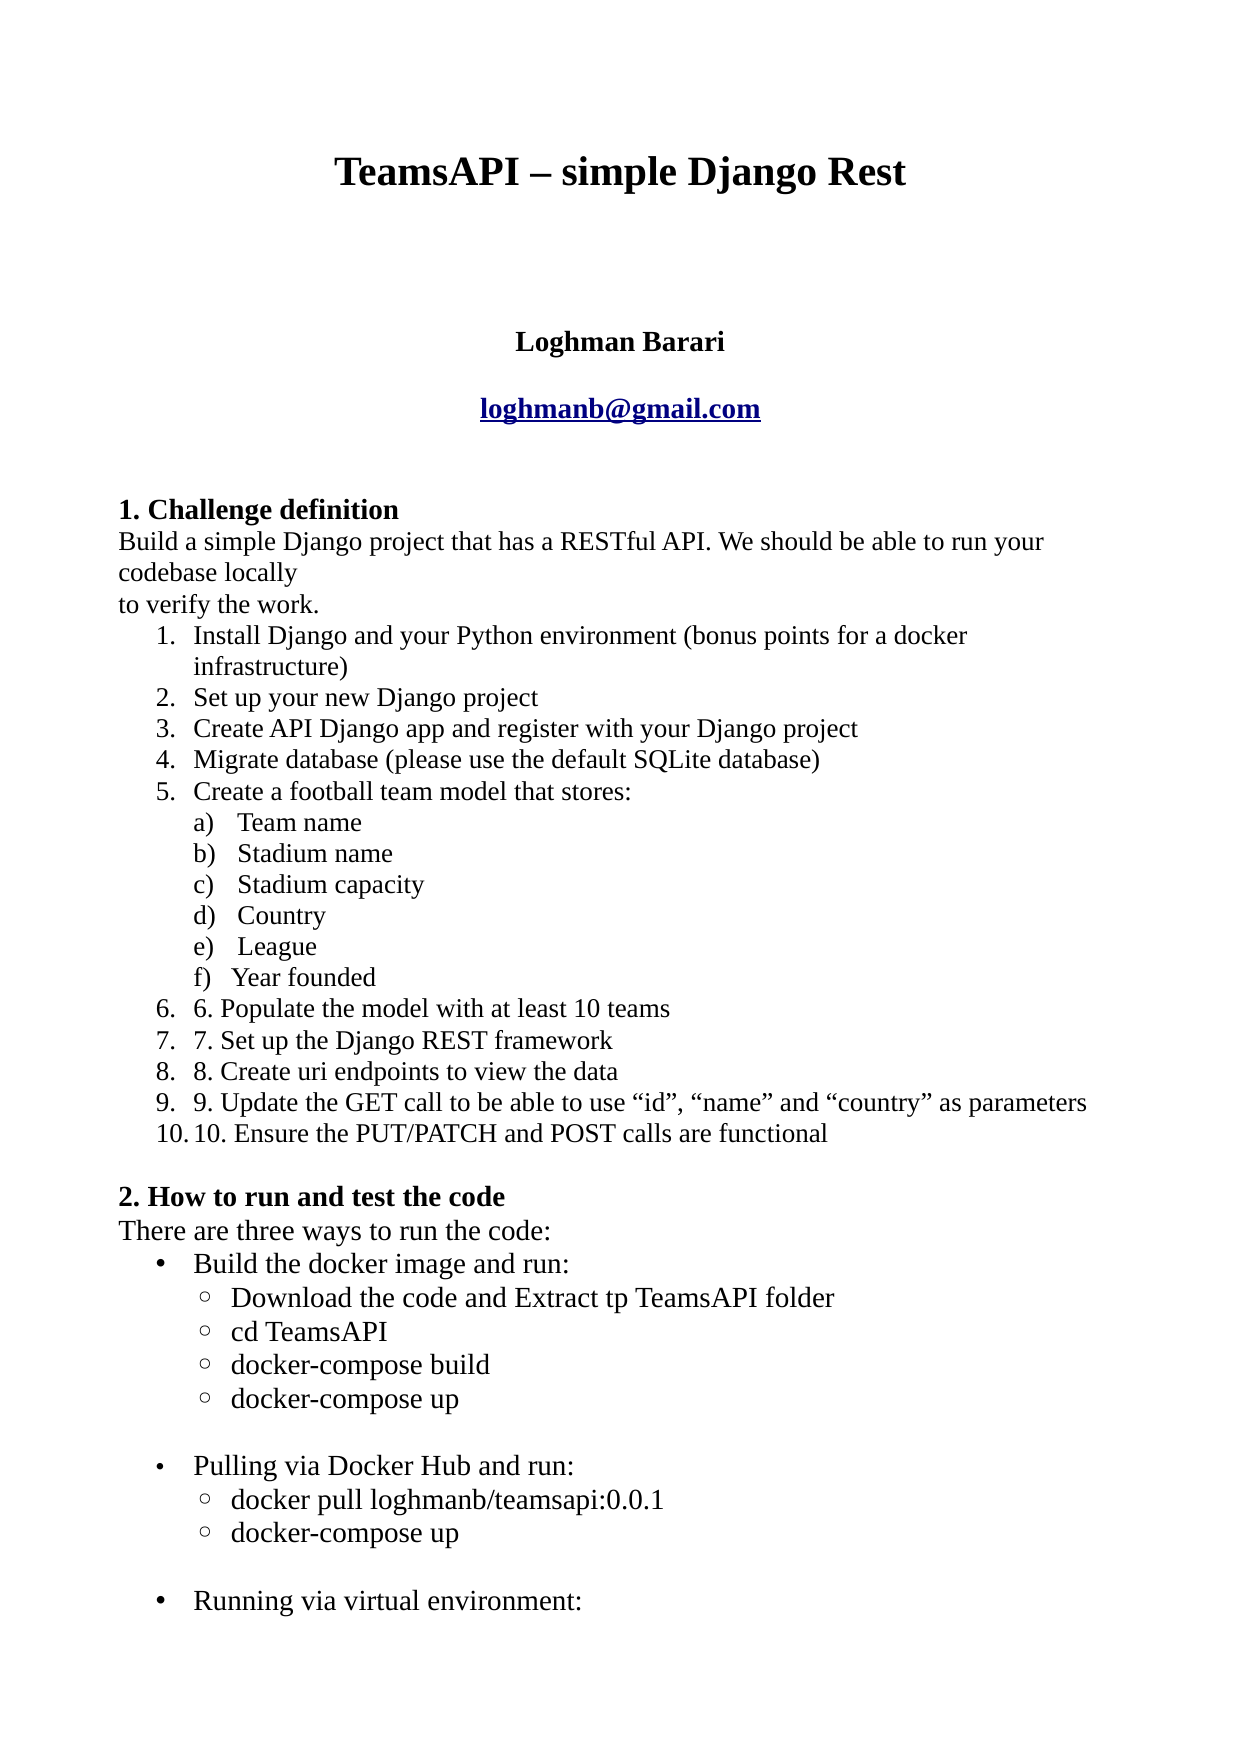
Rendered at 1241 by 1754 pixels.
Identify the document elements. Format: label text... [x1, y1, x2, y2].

list Stadium name [193, 837, 1122, 868]
text 2. How to run and test the code [118, 1179, 1122, 1213]
list Stadium capacity [193, 868, 1122, 899]
list cd TeamsAPI [193, 1314, 1122, 1347]
text TeamsAPI – simple Django Rest [118, 147, 1122, 195]
text loghmanb@gmail.com [118, 391, 1122, 425]
list Team name [193, 806, 1122, 837]
list Migrate database (please use the default SQLite database) [156, 743, 1122, 774]
list Install Django and your Python environment (bonus points for a docker infrastructure) [156, 619, 1122, 681]
text Build a simple Django project that has a RESTful API. We should be able to run your codebase locally [118, 525, 1122, 588]
list 10. Ensure the PUT/PATCH and POST calls are functional [156, 1117, 1122, 1148]
list Year founded [193, 961, 1122, 993]
list docker-compose up [193, 1381, 1122, 1415]
list docker pull loghmanb/teamsapi:0.0.1 [193, 1482, 1122, 1516]
list docker-compose build [193, 1347, 1122, 1381]
list League [193, 930, 1122, 961]
list Set up your new Django project [156, 681, 1122, 712]
list 9. Update the GET call to be able to use “id”, “name” and “country” as parameters [156, 1086, 1122, 1117]
list Create a football team model that stores: [156, 774, 1122, 806]
list Country [193, 899, 1122, 930]
list 6. Populate the model with at least 10 teams [156, 993, 1122, 1024]
text 1. Challenge definition [118, 492, 1122, 525]
text Loghman Barari [118, 324, 1122, 358]
text to verify the work. [118, 588, 1122, 619]
list Pulling via Docker Hub and run: [156, 1448, 1122, 1482]
list Create API Django app and register with your Django project [156, 712, 1122, 743]
list Running via virtual environment: [156, 1583, 1122, 1616]
text There are three ways to run the code: [118, 1213, 1122, 1247]
list 7. Set up the Django REST framework [156, 1024, 1122, 1055]
list Download the code and Extract tp TeamsAPI folder [193, 1280, 1122, 1314]
list Build the docker image and run: [156, 1247, 1122, 1280]
list 8. Create uri endpoints to view the data [156, 1055, 1122, 1086]
list docker-compose up [193, 1516, 1122, 1549]
